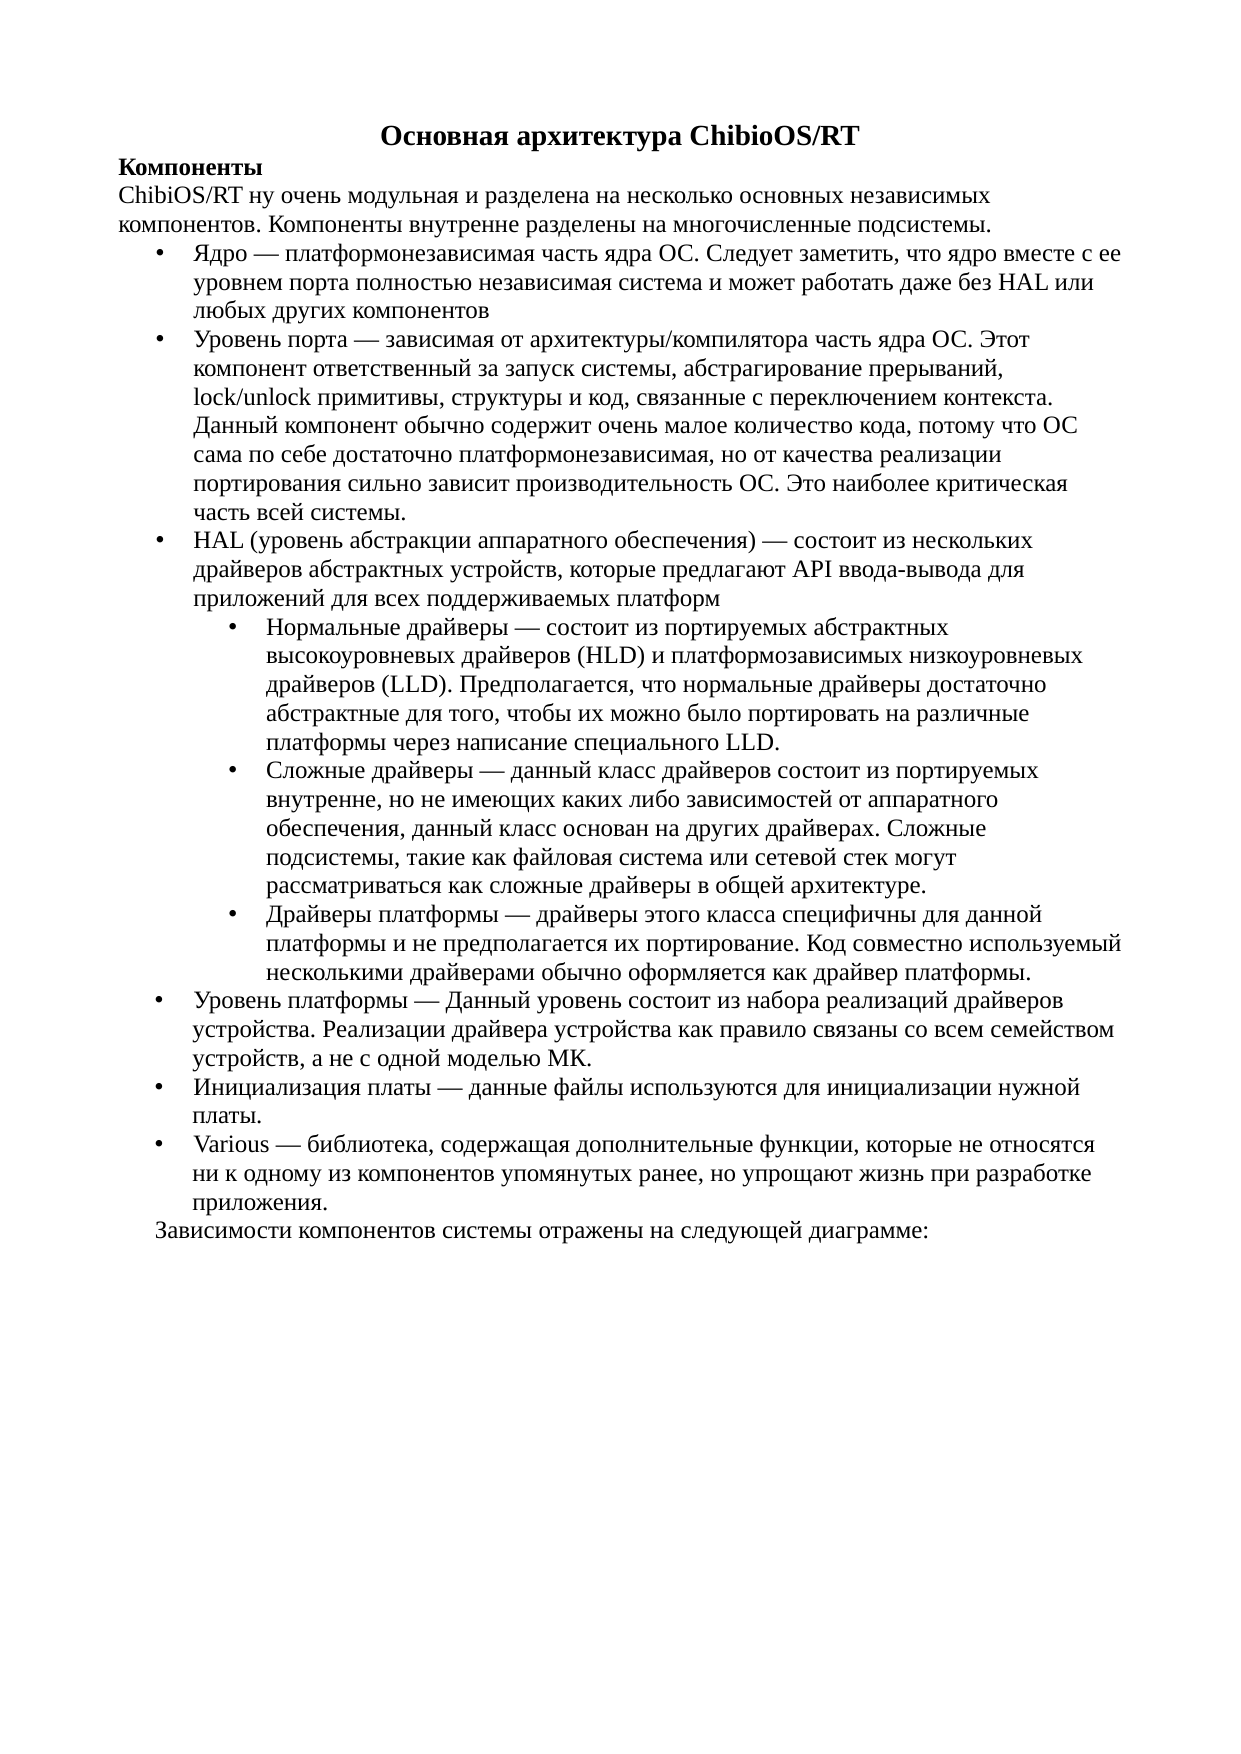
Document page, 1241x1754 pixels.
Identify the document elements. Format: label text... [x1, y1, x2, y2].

list HAL (уровень абстракции аппаратного обеспечения) — состоит из нескольких драйверов абстрактных устройств, которые предлагают API ввода-вывода для приложений для всех поддерживаемых платформ [156, 525, 1122, 612]
list Драйверы платформы — драйверы этого класса специфичны для данной платформы и не предполагается их портирование. Код совместно используемый несколькими драйверами обычно оформляется как драйвер платформы. [228, 899, 1122, 985]
text Компоненты [118, 152, 1122, 180]
list Various — библиотека, содержащая дополнительные функции, которые не относятся ни к одному из компонентов упомянутых ранее, но упрощают жизнь при разработке приложения. [154, 1129, 1122, 1215]
list Нормальные драйверы — состоит из портируемых абстрактных высокоуровневых драйверов (HLD) и платформозависимых низкоуровневых драйверов (LLD). Предполагается, что нормальные драйверы достаточно абстрактные для того, чтобы их можно было портировать на различные платформы через написание специального LLD. [228, 612, 1122, 755]
list Сложные драйверы — данный класс драйверов состоит из портируемых внутренне, но не имеющих каких либо зависимостей от аппаратного обеспечения, данный класс основан на других драйверах. Сложные подсистемы, такие как файловая система или сетевой стек могут рассматриваться как сложные драйверы в общей архитектуре. [228, 755, 1122, 899]
list Уровень порта — зависимая от архитектуры/компилятора часть ядра ОС. Этот компонент ответственный за запуск системы, абстрагирование прерываний, lock/unlock примитивы, структуры и код, связанные с переключением контекста. Данный компонент обычно содержит очень малое количество кода, потому что ОС сама по себе достаточно платформонезависимая, но от качества реализации портирования сильно зависит производительность ОС. Это наиболее критическая часть всей системы. [156, 324, 1122, 525]
text Основная архитектура ChibioOS/RT [118, 118, 1122, 152]
list Зависимости компонентов системы отражены на следующей диаграмме: [154, 1215, 1122, 1244]
text ChibiOS/RT ну очень модульная и разделена на несколько основных независимых компонентов. Компоненты внутренне разделены на многочисленные подсистемы. [118, 180, 1122, 238]
list Уровень платформы — Данный уровень состоит из набора реализаций драйверов устройства. Реализации драйвера устройства как правило связаны со всем семейством устройств, а не с одной моделью МК. [154, 985, 1122, 1072]
list Инициализация платы — данные файлы используются для инициализации нужной платы. [154, 1072, 1122, 1129]
list Ядро — платформонезависимая часть ядра ОС. Следует заметить, что ядро вместе с ее уровнем порта полностью независимая система и может работать даже без HAL или любых других компонентов [156, 238, 1122, 324]
